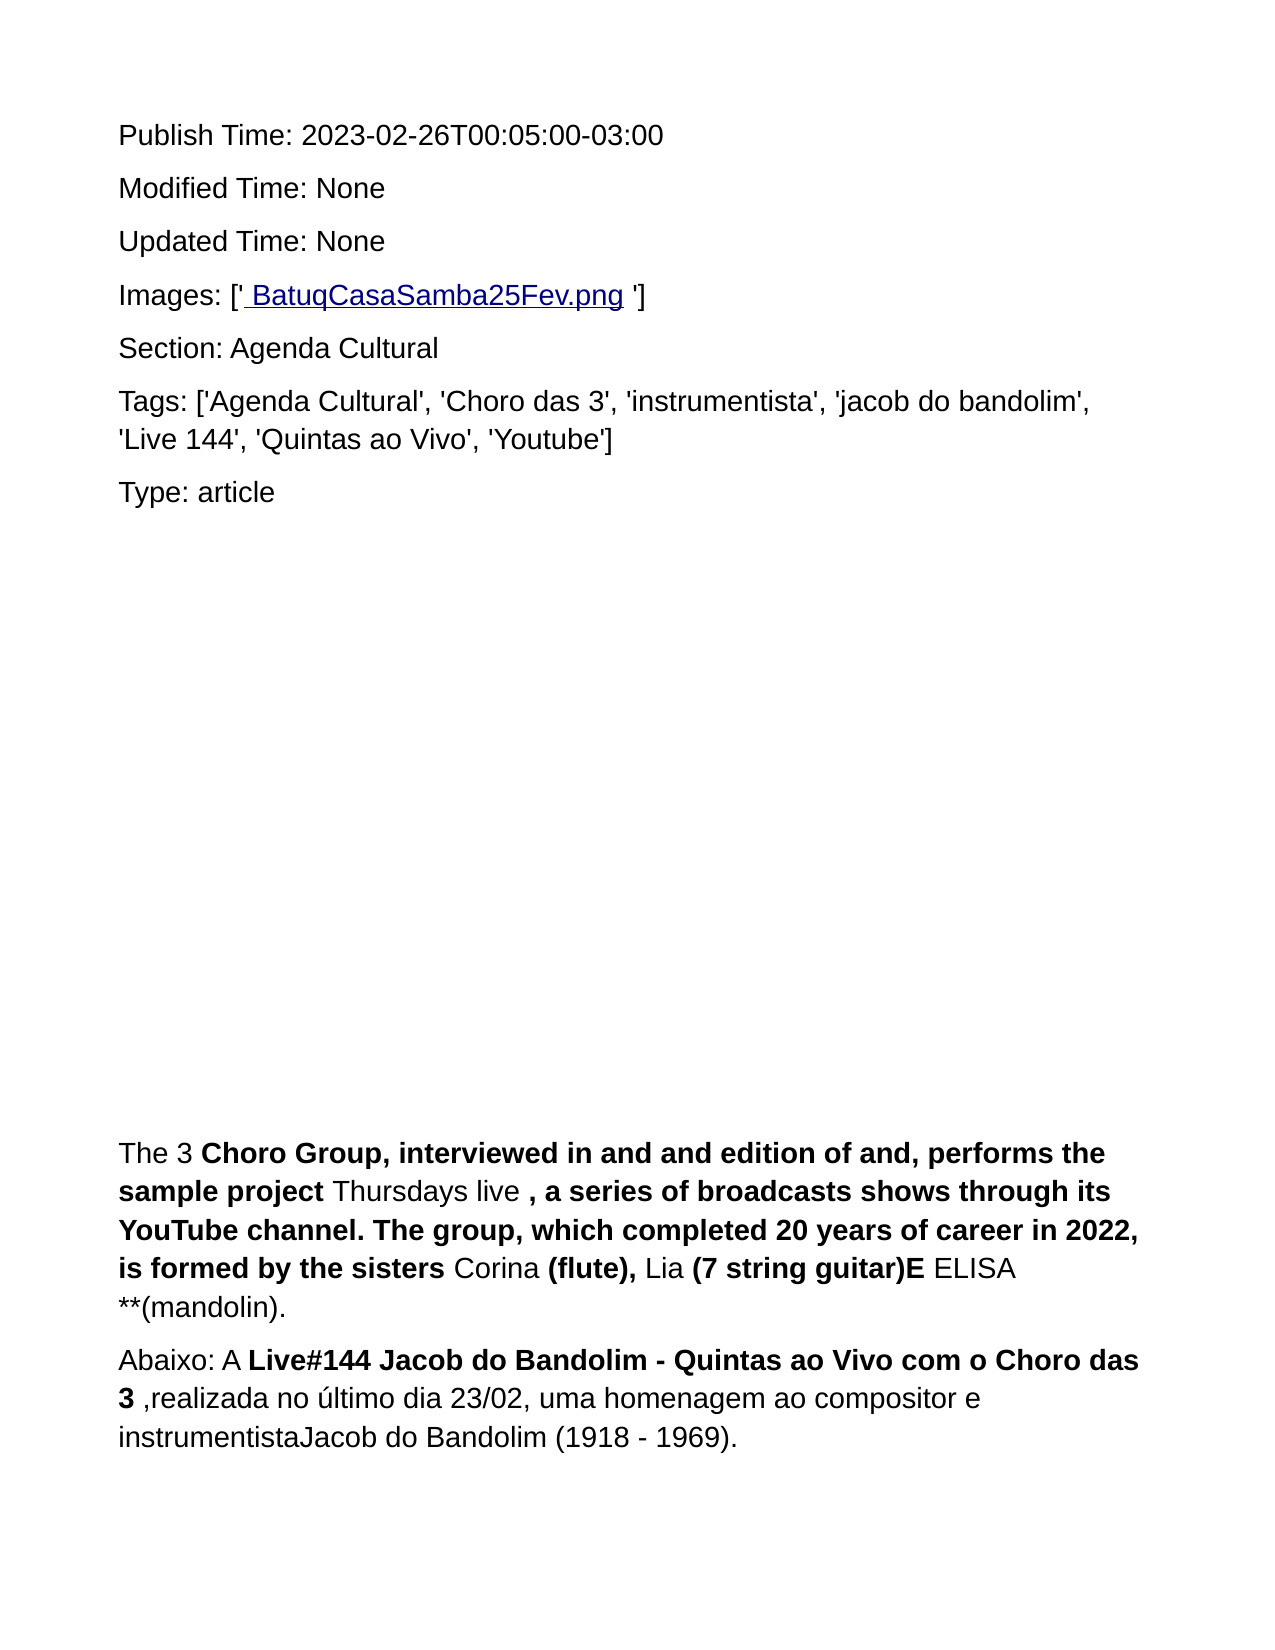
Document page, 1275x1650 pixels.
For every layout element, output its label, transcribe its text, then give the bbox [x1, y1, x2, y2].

text Section: Agenda Cultural [118, 331, 1157, 364]
text Images: [' BatuqCasaSamba25Fev.png '] [118, 277, 1157, 311]
text Updated Time: None [118, 224, 1157, 258]
text The 3 Choro Group, interviewed in and and edition of and, performs the sample project Thursdays live , a series of broadcasts shows through its YouTube channel. The group, which completed 20 years of career in 2022, is formed by the sisters Corina (flute), Lia (7 string guitar)E ELISA **(mandolin). [118, 528, 1157, 1323]
text Type: article [118, 475, 1157, 509]
text Modified Time: None [118, 171, 1157, 205]
text Abaixo: A Live#144 Jacob do Bandolim - Quintas ao Vivo com o Choro das 3 ,realizada no último dia 23/02, uma homenagem ao compositor e instrumentistaJacob do Bandolim (1918 - 1969). [118, 1343, 1157, 1454]
text Publish Time: 2023-02-26T00:05:00-03:00 [118, 118, 1157, 152]
text Tags: ['Agenda Cultural', 'Choro das 3', 'instrumentista', 'jacob do bandolim', 'Live 144', 'Quintas ao Vivo', 'Youtube'] [118, 384, 1157, 456]
